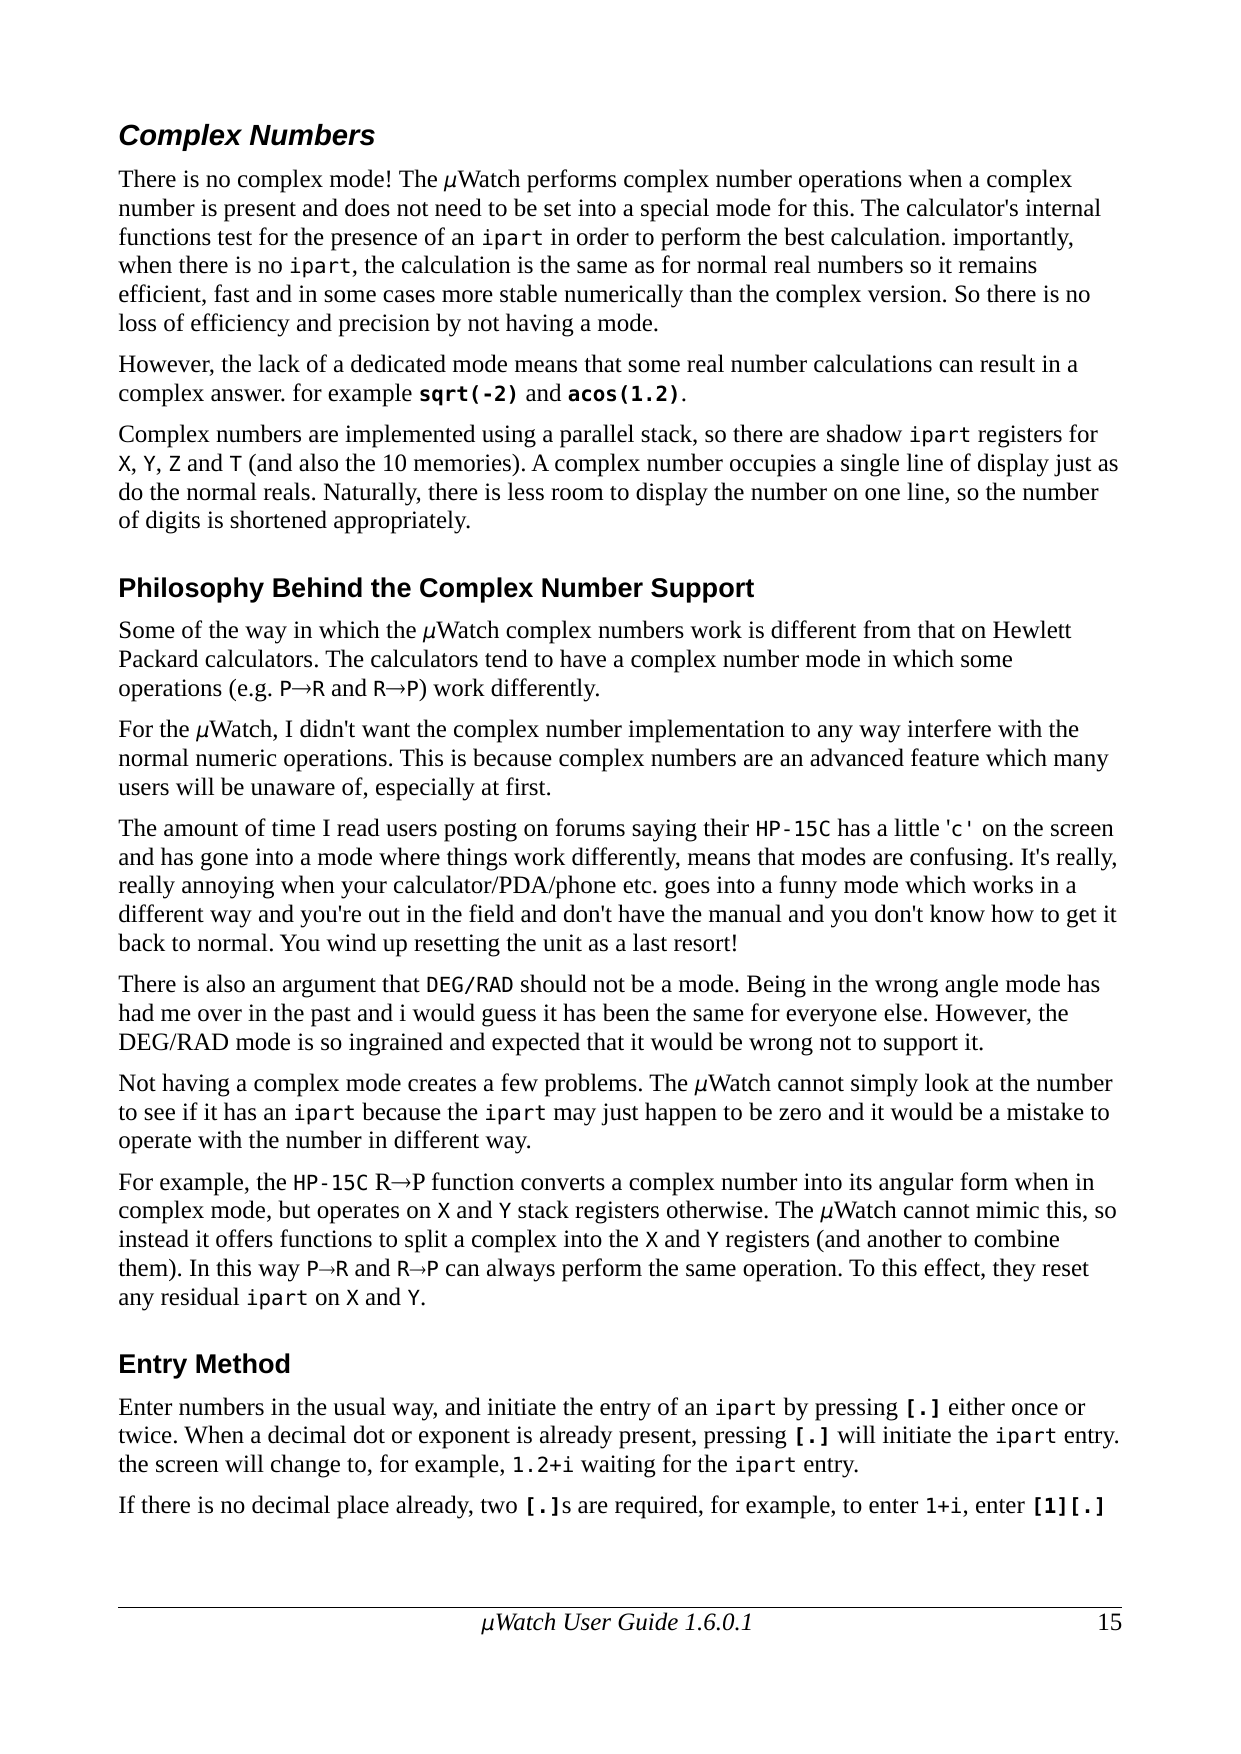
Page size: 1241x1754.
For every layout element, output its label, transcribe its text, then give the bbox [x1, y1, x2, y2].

text Not having a complex mode creates a few problems. The μWatch cannot simply look at the number to see if it has an ipart because the ipart may just happen to be zero and it would be a mistake to operate with the number in different way. [118, 1068, 1122, 1154]
subtitle Entry Method [118, 1348, 1122, 1379]
text The amount of time I read users posting on forums saying their HP-15C has a little 'c' on the screen and has gone into a mode where things work differently, means that modes are confusing. It's really, really annoying when your calculator/PDA/phone etc. goes into a funny mode which works in a different way and you're out in the field and don't have the manual and you don't know how to get it back to normal. You wind up resetting the unit as a last resort! [118, 813, 1122, 957]
text Some of the way in which the μWatch complex numbers work is different from that on Hewlett Packard calculators. The calculators tend to have a complex number mode in which some operations (e.g. PR and RP) work differently. [118, 615, 1122, 702]
text If there is no decimal place already, two [.]s are required, for example, to enter 1+i, enter [1][.] [118, 1490, 1122, 1519]
text Enter numbers in the usual way, and initiate the entry of an ipart by pressing [.] either once or twice. When a decimal dot or exponent is already present, pressing [.] will initiate the ipart entry. the screen will change to, for example, 1.2+i waiting for the ipart entry. [118, 1392, 1122, 1478]
text There is also an argument that DEG/RAD should not be a mode. Being in the wrong angle mode has had me over in the past and i would guess it has been the same for everyone else. However, the DEG/RAD mode is so ingrained and expected that it would be wrong not to support it. [118, 969, 1122, 1055]
text Complex numbers are implemented using a parallel stack, so there are shadow ipart registers for X, Y, Z and T (and also the 10 memories). A complex number occupies a single line of display just as do the normal reals. Naturally, there is less room to display the number on one line, so the number of digits is shortened appropriately. [118, 419, 1122, 534]
text There is no complex mode! The μWatch performs complex number operations when a complex number is present and does not need to be set into a special mode for this. The calculator's internal functions test for the presence of an ipart in order to perform the best calculation. importantly, when there is no ipart, the calculation is the same as for normal real numbers so it remains efficient, fast and in some cases more stable numerically than the complex version. So there is no loss of efficiency and precision by not having a mode. [118, 164, 1122, 337]
text For the μWatch, I didn't want the complex number implementation to any way interfere with the normal numeric operations. This is because complex numbers are an advanced feature which many users will be unaware of, especially at first. [118, 714, 1122, 800]
text For example, the HP-15C RP function converts a complex number into its angular form when in complex mode, but operates on X and Y stack registers otherwise. The μWatch cannot mimic this, so instead it offers functions to split a complex into the X and Y registers (and another to combine them). In this way PR and RP can always perform the same operation. To this effect, they reset any residual ipart on X and Y. [118, 1167, 1122, 1310]
subtitle Complex Numbers [118, 118, 1122, 152]
text However, the lack of a dedicated mode means that some real number calculations can result in a complex answer. for example sqrt(-2) and acos(1.2). [118, 349, 1122, 407]
subtitle Philosophy Behind the Complex Number Support [118, 572, 1122, 603]
